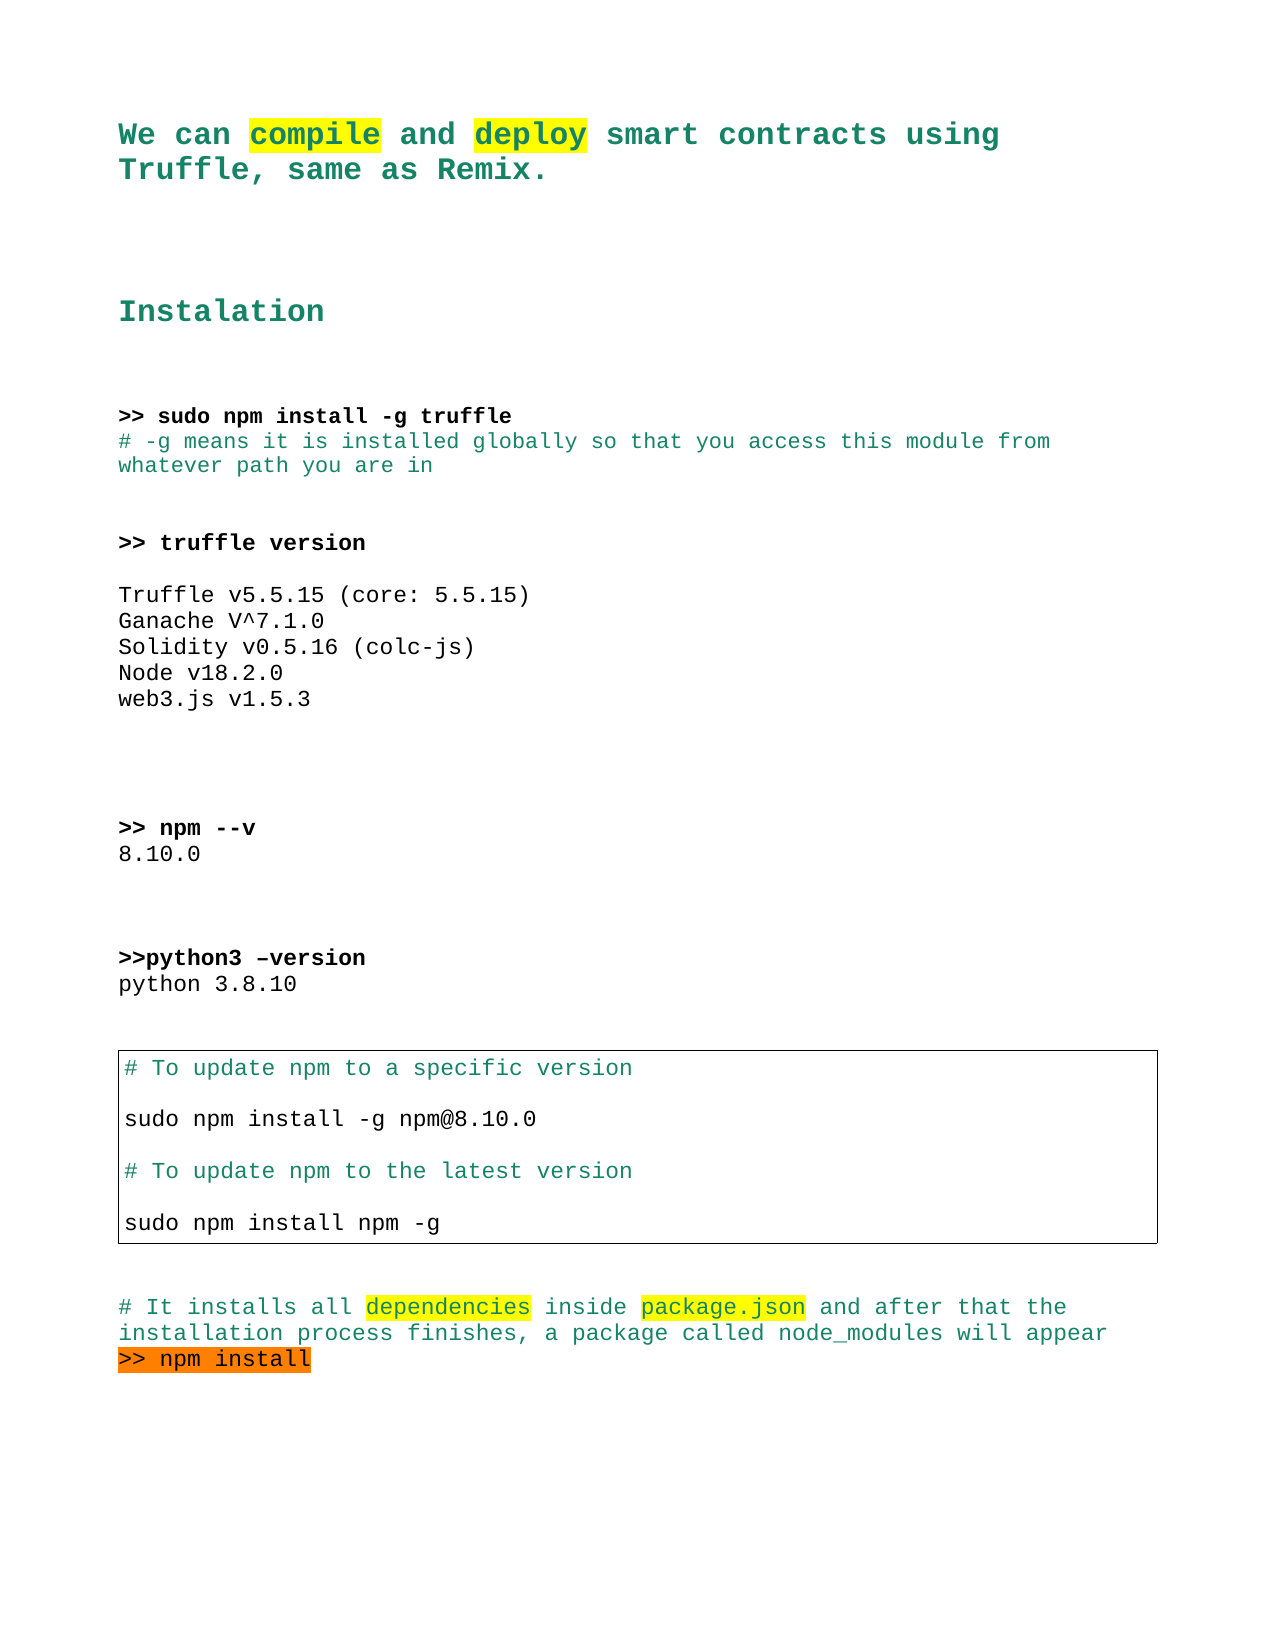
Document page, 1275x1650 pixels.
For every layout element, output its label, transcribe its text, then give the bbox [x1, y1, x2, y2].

text >>python3 –version [118, 946, 1157, 972]
text Ganache V^7.1.0 [118, 609, 1157, 635]
text Node v18.2.0 [118, 661, 1157, 687]
text >> sudo npm install -g truffle [118, 405, 1157, 430]
text Truffle v5.5.15 (core: 5.5.15) [118, 583, 1157, 609]
text python 3.8.10 [118, 972, 1157, 998]
text # It installs all dependencies inside package.json and after that the installation process finishes, a package called node_modules will appear [118, 1295, 1157, 1347]
text 8.10.0 [118, 842, 1157, 868]
text >> npm install [118, 1347, 1157, 1373]
text web3.js v1.5.3 [118, 687, 1157, 713]
text >> truffle version [118, 531, 1157, 557]
text >> npm --v [118, 817, 1157, 842]
text Solidity v0.5.16 (colc-js) [118, 635, 1157, 661]
text Instalation [118, 295, 1157, 331]
table_header # To update npm to a specific version sudo npm install -g npm@8.10.0 # To update npm to the latest version sudo npm install npm -g [119, 1051, 1157, 1243]
text We can compile and deploy smart contracts using Truffle, same as Remix. [118, 118, 1157, 189]
text # -g means it is installed globally so that you access this module from whatever path you are in [118, 430, 1157, 479]
